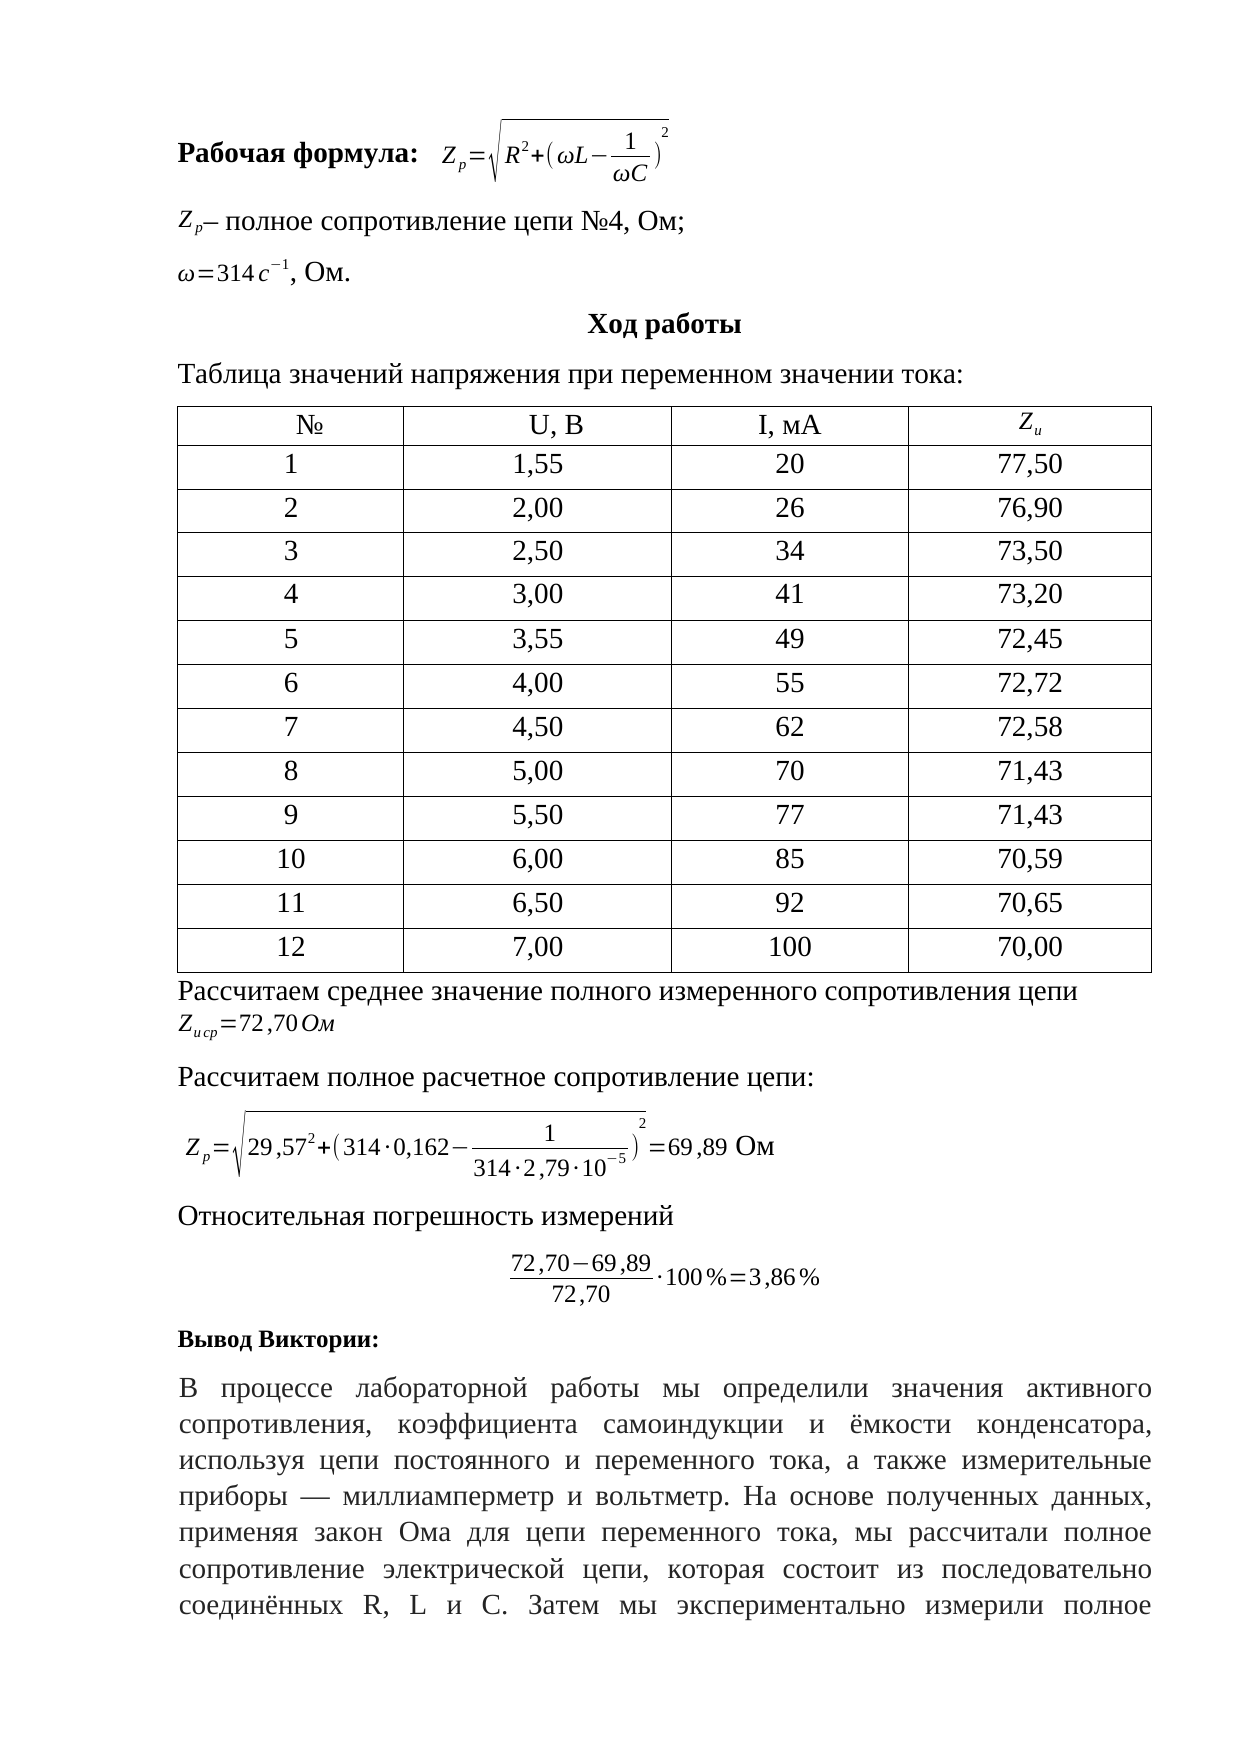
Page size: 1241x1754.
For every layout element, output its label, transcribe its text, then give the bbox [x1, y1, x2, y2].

table_cell 7 [178, 709, 403, 752]
table_header U, В [404, 407, 671, 445]
table_cell 6,00 [404, 841, 671, 884]
text – полное сопротивление цепи №4, Ом; [177, 203, 1152, 238]
table_cell 73,50 [909, 533, 1151, 576]
text Рабочая формула: [177, 118, 1152, 186]
table_cell 4,00 [404, 665, 671, 708]
table_cell 70,59 [909, 841, 1151, 884]
table_cell 4,50 [404, 709, 671, 752]
table_cell 72,58 [909, 709, 1151, 752]
table_cell 9 [178, 797, 403, 840]
table_cell 71,43 [909, 797, 1151, 840]
text , Ом. [177, 254, 1152, 289]
table_cell 72,45 [909, 621, 1151, 664]
table_cell 62 [672, 709, 908, 752]
text Рассчитаем среднее значение полного измеренного сопротивления цепи [177, 973, 1152, 1041]
table_cell 85 [672, 841, 908, 884]
table_cell 3 [178, 533, 403, 576]
text Таблица значений напряжения при переменном значении тока: [177, 356, 1152, 389]
table_header № [178, 407, 403, 445]
table_cell 5 [178, 621, 403, 664]
table_cell 3,55 [404, 621, 671, 664]
table_cell 72,72 [909, 665, 1151, 708]
table_header I, мА [672, 407, 908, 445]
table_cell 7,00 [404, 929, 671, 972]
table_cell 70 [672, 753, 908, 796]
table_cell 49 [672, 621, 908, 664]
text Относительная погрешность измерений [177, 1198, 1152, 1232]
text В процессе лабораторной работы мы определили значения активного сопротивления, коэффициента самоиндукции и ёмкости конденсатора, используя цепи постоянного и переменного тока, а также измерительные приборы — миллиамперметр и вольтметр. На основе полученных данных, применяя закон Ома для цепи переменного тока, мы рассчитали полное сопротивление электрической цепи, которая состоит из последовательно соединённых R, L и C. Затем мы экспериментально измерили полное [177, 1370, 1152, 1620]
table_cell 71,43 [909, 753, 1151, 796]
table_cell 5,00 [404, 753, 671, 796]
table_cell 1,55 [404, 446, 671, 489]
text Ход работы [177, 306, 1152, 339]
table_cell 34 [672, 533, 908, 576]
table_cell 70,65 [909, 885, 1151, 928]
table_cell 12 [178, 929, 403, 972]
table_cell 2,00 [404, 490, 671, 532]
table_cell 100 [672, 929, 908, 972]
table_cell 6 [178, 665, 403, 708]
table_cell 73,20 [909, 577, 1151, 620]
table_cell 70,00 [909, 929, 1151, 972]
table_cell 92 [672, 885, 908, 928]
table_cell 26 [672, 490, 908, 532]
table_cell 55 [672, 665, 908, 708]
table_cell 1 [178, 446, 403, 489]
table_cell 77 [672, 797, 908, 840]
table_cell 20 [672, 446, 908, 489]
table_cell 8 [178, 753, 403, 796]
text Рассчитаем полное расчетное сопротивление цепи: [177, 1059, 1152, 1093]
table_cell 77,50 [909, 446, 1151, 489]
table_cell 10 [178, 841, 403, 884]
table_header [909, 407, 1151, 445]
text Ом [177, 1109, 1152, 1182]
text Вывод Виктории: [177, 1324, 1152, 1353]
table_cell 76,90 [909, 490, 1151, 532]
table_cell 5,50 [404, 797, 671, 840]
table_cell 4 [178, 577, 403, 620]
table_cell 6,50 [404, 885, 671, 928]
table_cell 41 [672, 577, 908, 620]
table_cell 2 [178, 490, 403, 532]
table_cell 3,00 [404, 577, 671, 620]
table_cell 2,50 [404, 533, 671, 576]
table_cell 11 [178, 885, 403, 928]
